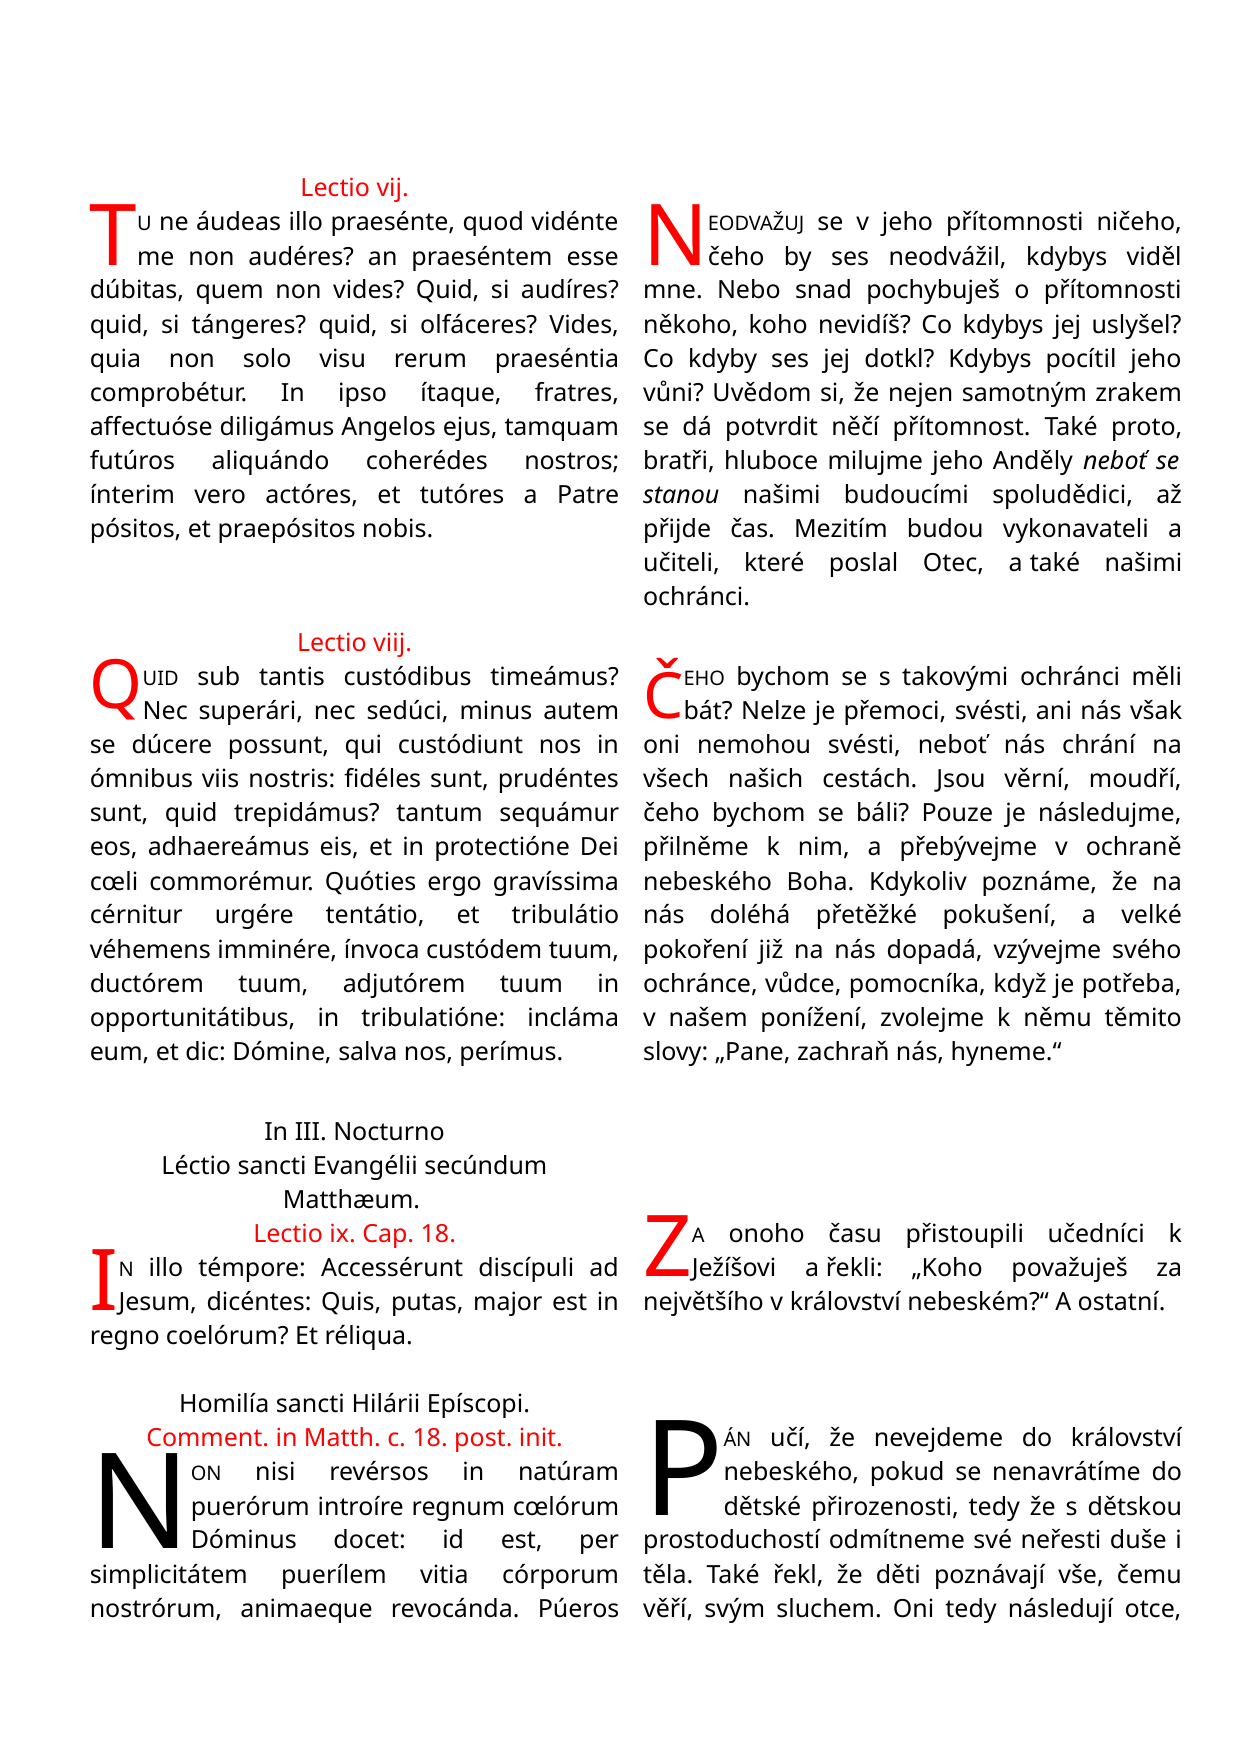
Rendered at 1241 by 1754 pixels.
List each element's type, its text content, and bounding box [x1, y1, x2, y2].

table_cell Lectio vij. Tu ne áudeas illo praesénte, quod vidénte me non audéres? an praeséntem esse dúbitas, quem non vides? Quid, si audíres? quid, si tángeres? quid, si olfáceres? Vides, quia non solo visu rerum praeséntia comprobétur. In ipso ítaque, fratres, affectuóse diligámus Angelos ejus, tamquam futúros aliquándo coherédes nostros; ínterim vero actóres, et tutóres a Patre pósitos, et praepósitos nobis. [78, 164, 631, 619]
table_cell Neodvažuj se v jeho přítomnosti ničeho, čeho by ses neodvážil, kdybys viděl mne. Nebo snad pochybuješ o přítomnosti někoho, koho nevidíš? Co kdybys jej uslyšel? Co kdyby ses jej dotkl? Kdybys pocítil jeho vůni? Uvědom si, že nejen samotným zrakem se dá potvrdit něčí přítomnost. Také proto, bratři, hluboce milujme jeho Anděly neboť se stanou našimi budoucími spoludědici, až přijde čas. Mezitím budou vykonavateli a učiteli, které poslal Otec, a také našimi ochránci. [631, 164, 1194, 619]
table_cell Za onoho času přistoupili učedníci k Ježíšovi a řekli: „Koho považuješ za největšího v království nebeském?“ A ostatní. Pán učí, že nevejdeme do království nebeského, pokud se nenavrátíme do dětské přirozenosti, tedy že s dětskou prostoduchostí odmítneme své neřesti duše i těla. Také řekl, že děti poznávají vše, čemu věří, svým sluchem. Oni tedy následují otce, milují matku, neumí přát druhým něco špatného, nemají starosti. Nevyvyšují se, neznají nenávist, nelžou, věří všemu, co se jim řekne, a cokoliv slyší, to považují za pravdu. Je tedy třeba, abychom se navrátili k této dětské prostoduchosti, neboť pokud jí dosáhneme, ozdobí nás krása pokory Páně. [631, 1108, 1194, 1630]
table_cell In III. Nocturno Léctio sancti Evangélii secúndum Matthæum. Lectio ix. Cap. 18. In illo témpore: Accessérunt discípuli ad Jesum, dicéntes: Quis, putas, major est in regno coelórum? Et réliqua. Homilía sancti Hilárii Epíscopi. Comment. in Matth. c. 18. post. init. Non nisi revérsos in natúram puerórum introíre regnum cœlórum Dóminus docet: id est, per simplicitátem puerílem vitia córporum nostrórum, animaeque revocánda. Púeros autem credéntes omnes per audiéntiæ fidem nuncupávit. Hi enim patrem sequúntur, matrem amant, próximo velle malum nésciunt, curam opum négligunt: non insoléscunt: non odérunt, non mentiúntur, dictis credunt, et quod áudiunt, verum habent. Reverténdum ígitur est ad simplicitátem infántium: quia in ea collocáti, spéciem humilitátis Domínicæ circumferémus. [78, 1108, 631, 1630]
table_cell [78, 118, 631, 164]
table_cell Lectio viij. Quid sub tantis custódibus timeámus? Nec superári, nec sedúci, minus autem se dúcere possunt, qui custódiunt nos in ómnibus viis nostris: fidéles sunt, prudéntes sunt, quid trepidámus? tantum sequámur eos, adhaereámus eis, et in protectióne Dei cœli commorémur. Quóties ergo gravíssima cérnitur urgére tentátio, et tribulátio véhemens imminére, ínvoca custódem tuum, ductórem tuum, adjutórem tuum in opportunitátibus, in tribulatióne: incláma eum, et dic: Dómine, salva nos, perímus. [78, 619, 631, 1107]
table_cell [631, 118, 1194, 164]
table_cell Čeho bychom se s takovými ochránci měli bát? Nelze je přemoci, svésti, ani nás však oni nemohou svésti, neboť nás chrání na všech našich cestách. Jsou věrní, moudří, čeho bychom se báli? Pouze je následujme, přilněme k nim, a přebývejme v ochraně nebeského Boha. Kdykoliv poznáme, že na nás doléhá přetěžké pokušení, a velké pokoření již na nás dopadá, vzývejme svého ochránce, vůdce, pomocníka, když je potřeba, v našem ponížení, zvolejme k němu těmito slovy: „Pane, zachraň nás, hyneme.“ [631, 619, 1194, 1107]
